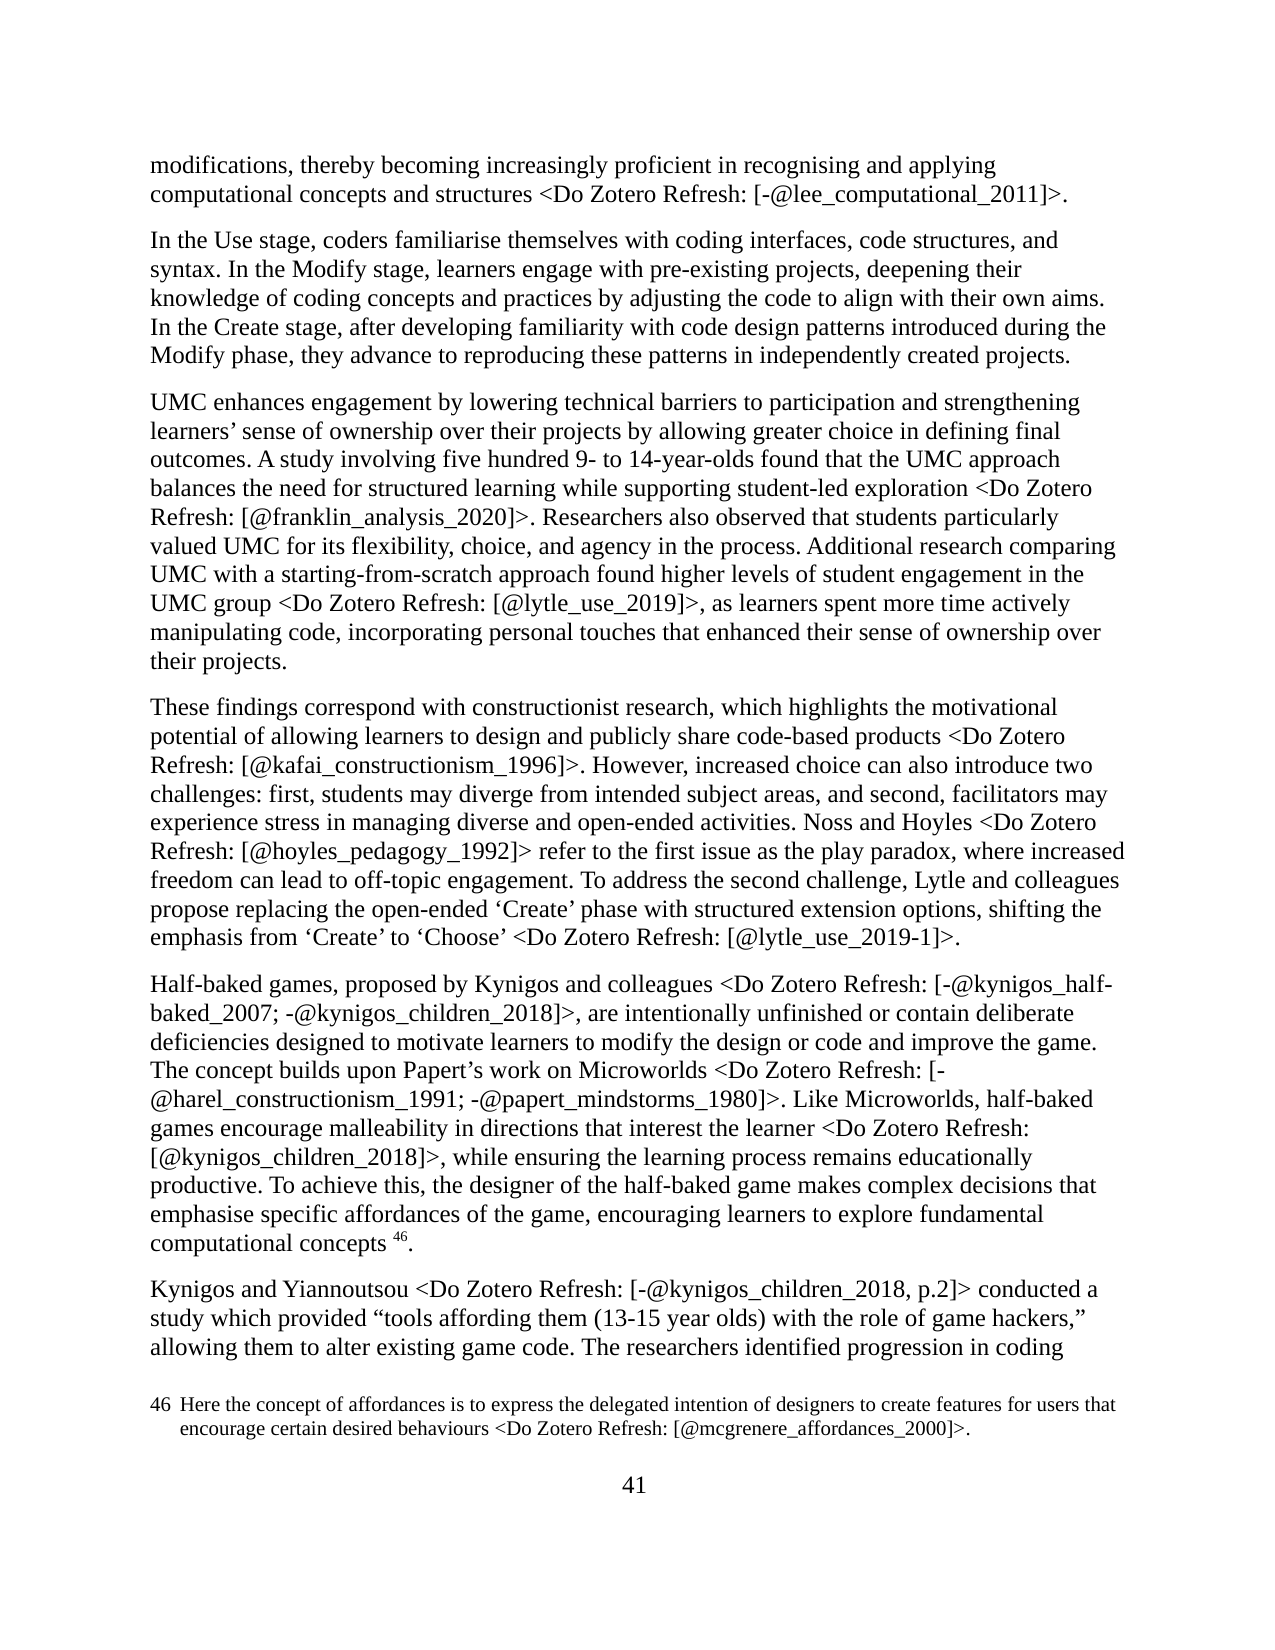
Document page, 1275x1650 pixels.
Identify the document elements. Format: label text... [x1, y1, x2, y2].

text These findings correspond with constructionist research, which highlights the motivational potential of allowing learners to design and publicly share code-based products <Do Zotero Refresh: [@kafai_constructionism_1996]>. However, increased choice can also introduce two challenges: first, students may diverge from intended subject areas, and second, facilitators may experience stress in managing diverse and open-ended activities. Noss and Hoyles <Do Zotero Refresh: [@hoyles_pedagogy_1992]> refer to the first issue as the play paradox, where increased freedom can lead to off-topic engagement. To address the second challenge, Lytle and colleagues propose replacing the open-ended ‘Create’ phase with structured extension options, shifting the emphasis from ‘Create’ to ‘Choose’ <Do Zotero Refresh: [@lytle_use_2019-1]>. [150, 692, 1125, 951]
text modifications, thereby becoming increasingly proficient in recognising and applying computational concepts and structures <Do Zotero Refresh: [-@lee_computational_2011]>. [150, 150, 1125, 207]
text Here the concept of affordances is to express the delegated intention of designers to create features for users that encourage certain desired behaviours <Do Zotero Refresh: [@mcgrenere_affordances_2000]>. [150, 1392, 1125, 1440]
text Half-baked games, proposed by Kynigos and colleagues <Do Zotero Refresh: [-@kynigos_half-baked_2007; -@kynigos_children_2018]>, are intentionally unfinished or contain deliberate deficiencies designed to motivate learners to modify the design or code and improve the game. The concept builds upon Papert’s work on Microworlds <Do Zotero Refresh: [-@harel_constructionism_1991; -@papert_mindstorms_1980]>. Like Microworlds, half-baked games encourage malleability in directions that interest the learner <Do Zotero Refresh: [@kynigos_children_2018]>, while ensuring the learning process remains educationally productive. To achieve this, the designer of the half-baked game makes complex decisions that emphasise specific affordances of the game, encouraging learners to explore fundamental computational concepts . [150, 969, 1125, 1257]
text UMC enhances engagement by lowering technical barriers to participation and strengthening learners’ sense of ownership over their projects by allowing greater choice in defining final outcomes. A study involving five hundred 9- to 14-year-olds found that the UMC approach balances the need for structured learning while supporting student-led exploration <Do Zotero Refresh: [@franklin_analysis_2020]>. Researchers also observed that students particularly valued UMC for its flexibility, choice, and agency in the process. Additional research comparing UMC with a starting-from-scratch approach found higher levels of student engagement in the UMC group <Do Zotero Refresh: [@lytle_use_2019]>, as learners spent more time actively manipulating code, incorporating personal touches that enhanced their sense of ownership over their projects. [150, 387, 1125, 674]
text Kynigos and Yiannoutsou <Do Zotero Refresh: [-@kynigos_children_2018, p.2]> conducted a study which provided “tools affording them (13-15 year olds) with the role of game hackers,” allowing them to alter existing game code. The researchers identified progression in coding [150, 1274, 1125, 1361]
text In the Use stage, coders familiarise themselves with coding interfaces, code structures, and syntax. In the Modify stage, learners engage with pre-existing projects, deepening their knowledge of coding concepts and practices by adjusting the code to align with their own aims. In the Create stage, after developing familiarity with code design patterns introduced during the Modify phase, they advance to reproducing these patterns in independently created projects. [150, 225, 1125, 369]
